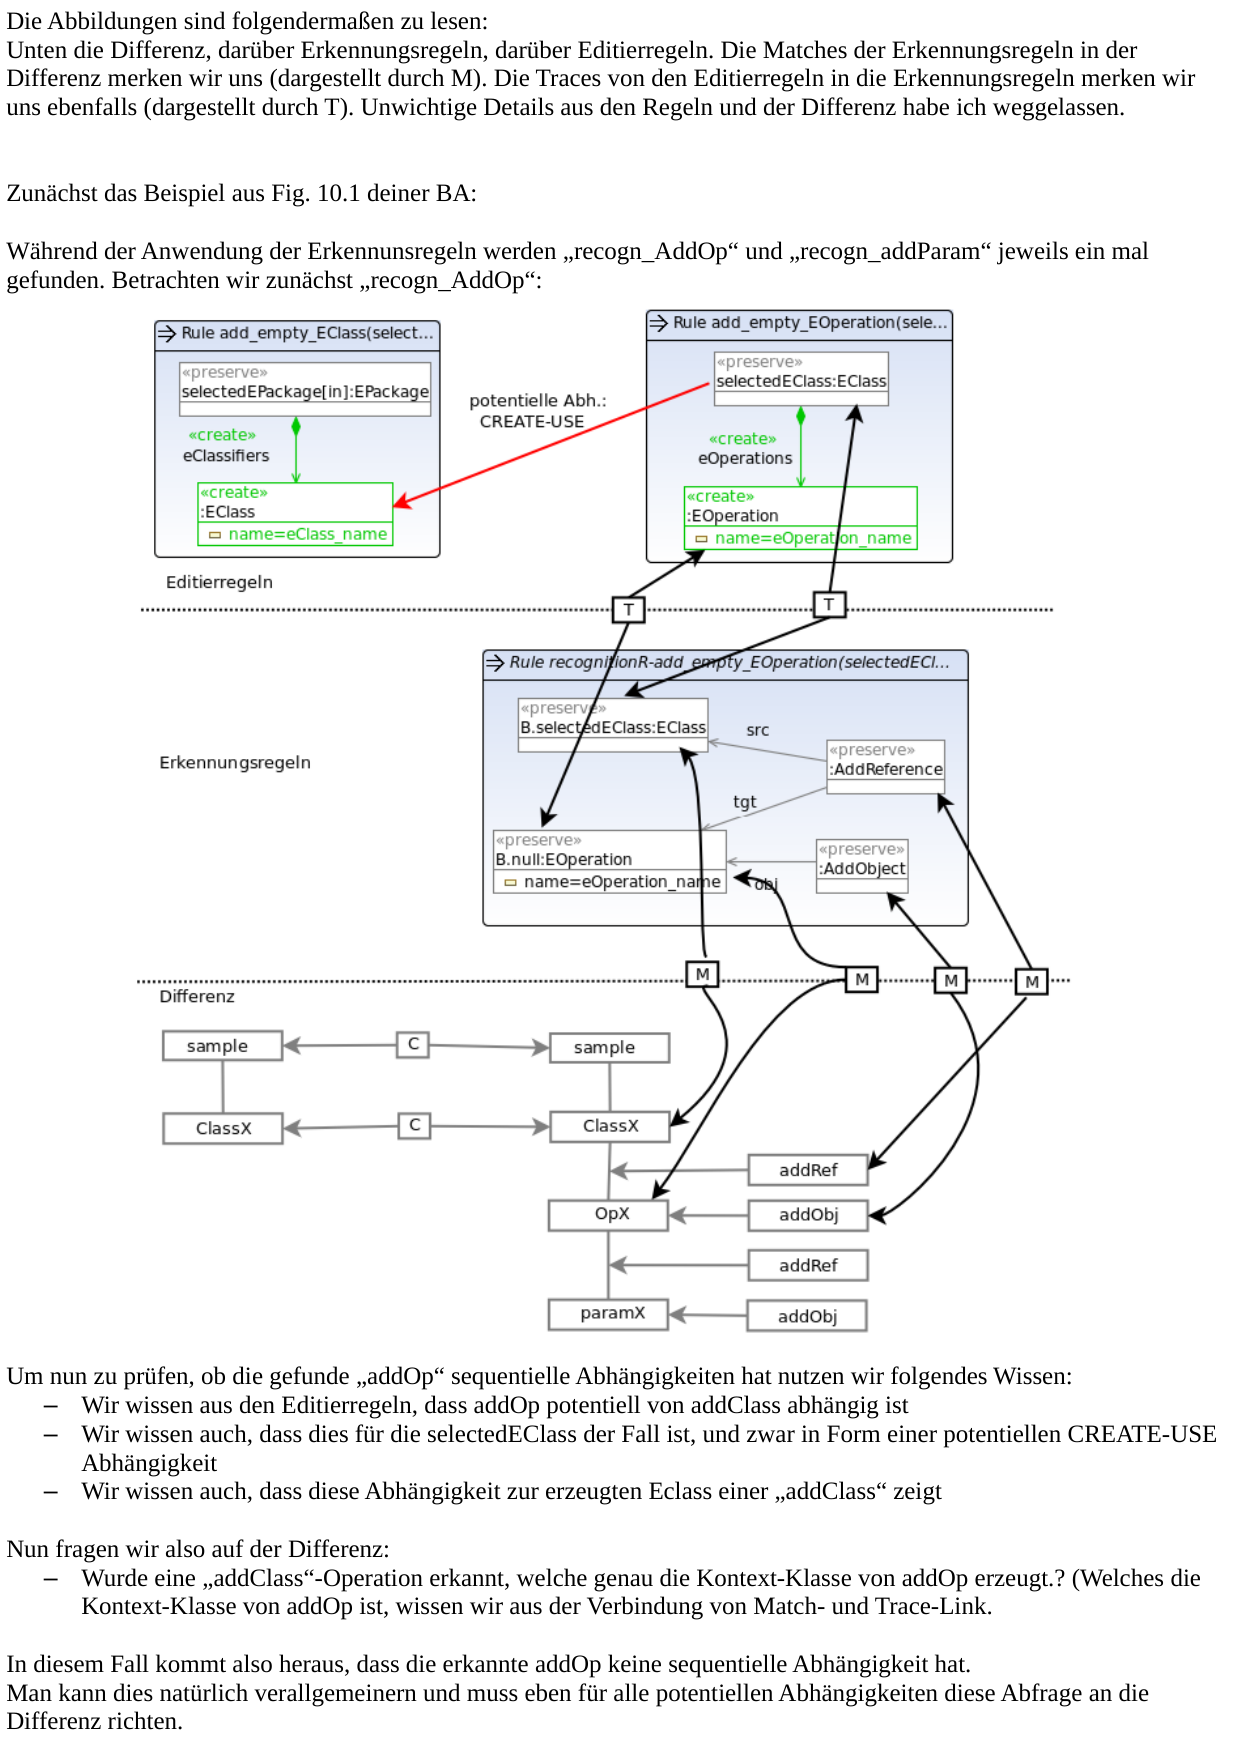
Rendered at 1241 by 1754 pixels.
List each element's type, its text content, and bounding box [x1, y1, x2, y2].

picture [136, 302, 1075, 1333]
text Um nun zu prüfen, ob die gefunde „addOp“ sequentielle Abhängigkeiten hat nutzen wir folgendes Wissen: [6, 1361, 1234, 1390]
list Wir wissen auch, dass diese Abhängigkeit zur erzeugten Eclass einer „addClass“ zeigt [43, 1476, 1234, 1505]
text Die Abbildungen sind folgendermaßen zu lesen: [6, 6, 1234, 35]
text Nun fragen wir also auf der Differenz: [6, 1534, 1234, 1563]
list Wir wissen aus den Editierregeln, dass addOp potentiell von addClass abhängig ist [43, 1390, 1234, 1419]
text Unten die Differenz, darüber Erkennungsregeln, darüber Editierregeln. Die Matches der Erkennungsregeln in der Differenz merken wir uns (dargestellt durch M). Die Traces von den Editierregeln in die Erkennungsregeln merken wir uns ebenfalls (dargestellt durch T). Unwichtige Details aus den Regeln und der Differenz habe ich weggelassen. [6, 35, 1234, 121]
text Während der Anwendung der Erkennunsregeln werden „recogn_AddOp“ und „recogn_addParam“ jeweils ein mal gefunden. Betrachten wir zunächst „recogn_AddOp“: [6, 236, 1234, 293]
list Wir wissen auch, dass dies für die selectedEClass der Fall ist, und zwar in Form einer potentiellen CREATE-USE Abhängigkeit [43, 1419, 1234, 1476]
list Wurde eine „addClass“-Operation erkannt, welche genau die Kontext-Klasse von addOp erzeugt.? (Welches die Kontext-Klasse von addOp ist, wissen wir aus der Verbindung von Match- und Trace-Link. [43, 1563, 1234, 1620]
text Zunächst das Beispiel aus Fig. 10.1 deiner BA: [6, 178, 1234, 207]
text Man kann dies natürlich verallgemeinern und muss eben für alle potentiellen Abhängigkeiten diese Abfrage an die Differenz richten. [6, 1678, 1234, 1735]
text In diesem Fall kommt also heraus, dass die erkannte addOp keine sequentielle Abhängigkeit hat. [6, 1649, 1234, 1678]
